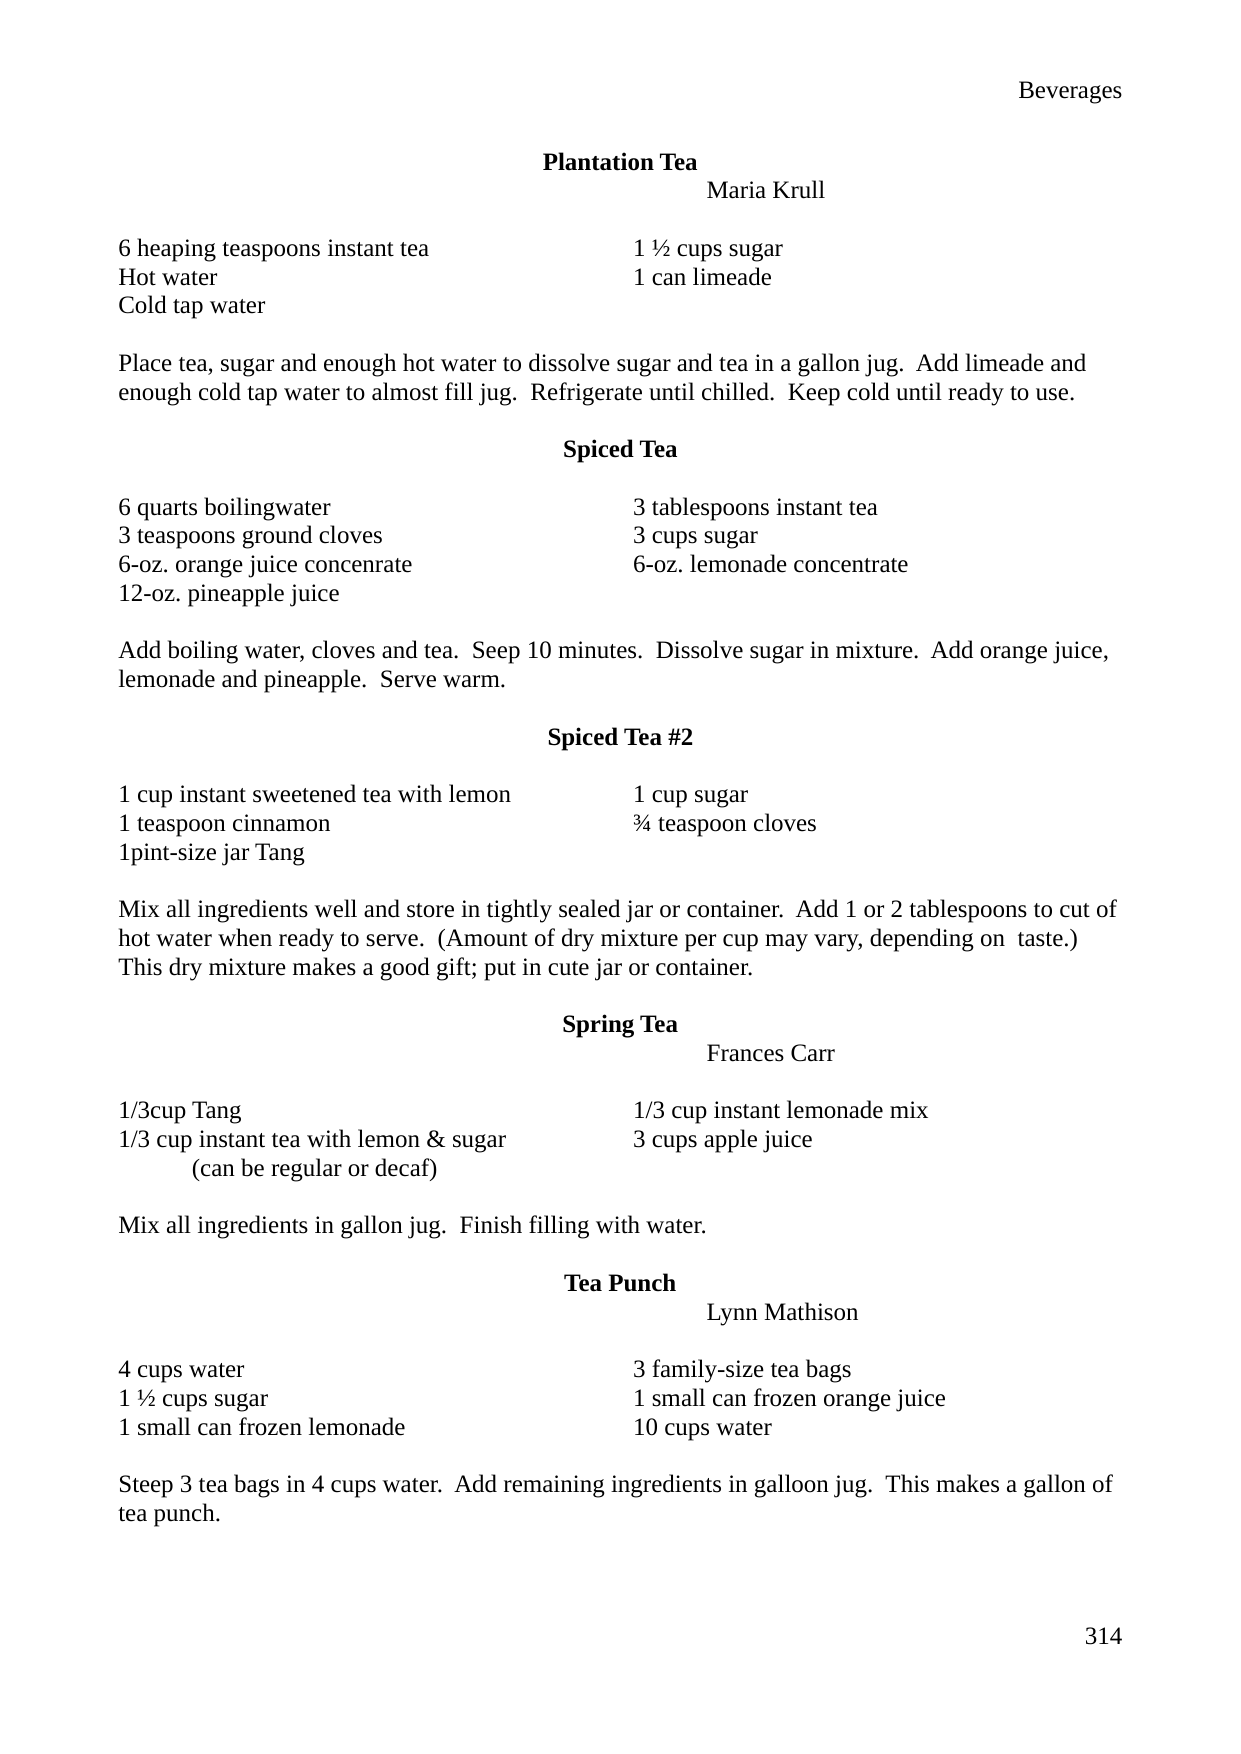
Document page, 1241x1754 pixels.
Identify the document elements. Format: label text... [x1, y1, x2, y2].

text Place tea, sugar and enough hot water to dissolve sugar and tea in a gallon jug. Add limeade and enough cold tap water to almost fill jug. Refrigerate until chilled. Keep cold until ready to use. [118, 348, 1122, 406]
text 1 cup instant sweetened tea with lemon 1 cup sugar [118, 779, 1122, 808]
text Add boiling water, cloves and tea. Seep 10 minutes. Dissolve sugar in mixture. Add orange juice, lemonade and pineapple. Serve warm. [118, 636, 1122, 693]
text Mix all ingredients well and store in tightly sealed jar or container. Add 1 or 2 tablespoons to cut of hot water when ready to serve. (Amount of dry mixture per cup may vary, depending on taste.) [118, 894, 1122, 952]
text 4 cups water 3 family-size tea bags [118, 1354, 1122, 1383]
text 1 teaspoon cinnamon ¾ teaspoon cloves [118, 808, 1122, 837]
text 6-oz. orange juice concenrate 6-oz. lemonade concentrate [118, 549, 1122, 578]
text (can be regular or decaf) [118, 1153, 1122, 1182]
text Plantation Tea [118, 147, 1122, 176]
text Steep 3 tea bags in 4 cups water. Add remaining ingredients in galloon jug. This makes a gallon of tea punch. [118, 1469, 1122, 1527]
text Spiced Tea #2 [118, 722, 1122, 751]
text 6 heaping teaspoons instant tea 1 ½ cups sugar [118, 233, 1122, 262]
text Maria Krull [633, 176, 1122, 204]
text Tea Punch [118, 1268, 1122, 1297]
text 3 teaspoons ground cloves 3 cups sugar [118, 521, 1122, 549]
text Mix all ingredients in gallon jug. Finish filling with water. [118, 1211, 1122, 1239]
text Cold tap water [118, 291, 1122, 319]
text 12-oz. pineapple juice [118, 578, 1122, 607]
text Spring Tea [118, 1009, 1122, 1038]
text 1 small can frozen lemonade 10 cups water [118, 1412, 1122, 1441]
text 1pint-size jar Tang [118, 837, 1122, 866]
text This dry mixture makes a good gift; put in cute jar or container. [118, 952, 1122, 981]
text Lynn Mathison [633, 1297, 1122, 1326]
text Frances Carr [633, 1038, 1122, 1067]
text 6 quarts boilingwater 3 tablespoons instant tea [118, 492, 1122, 521]
text Hot water 1 can limeade [118, 262, 1122, 291]
text 1/3 cup instant tea with lemon & sugar 3 cups apple juice [118, 1124, 1122, 1153]
text 1 ½ cups sugar 1 small can frozen orange juice [118, 1383, 1122, 1412]
text Spiced Tea [118, 434, 1122, 463]
text 1/3cup Tang 1/3 cup instant lemonade mix [118, 1096, 1122, 1124]
